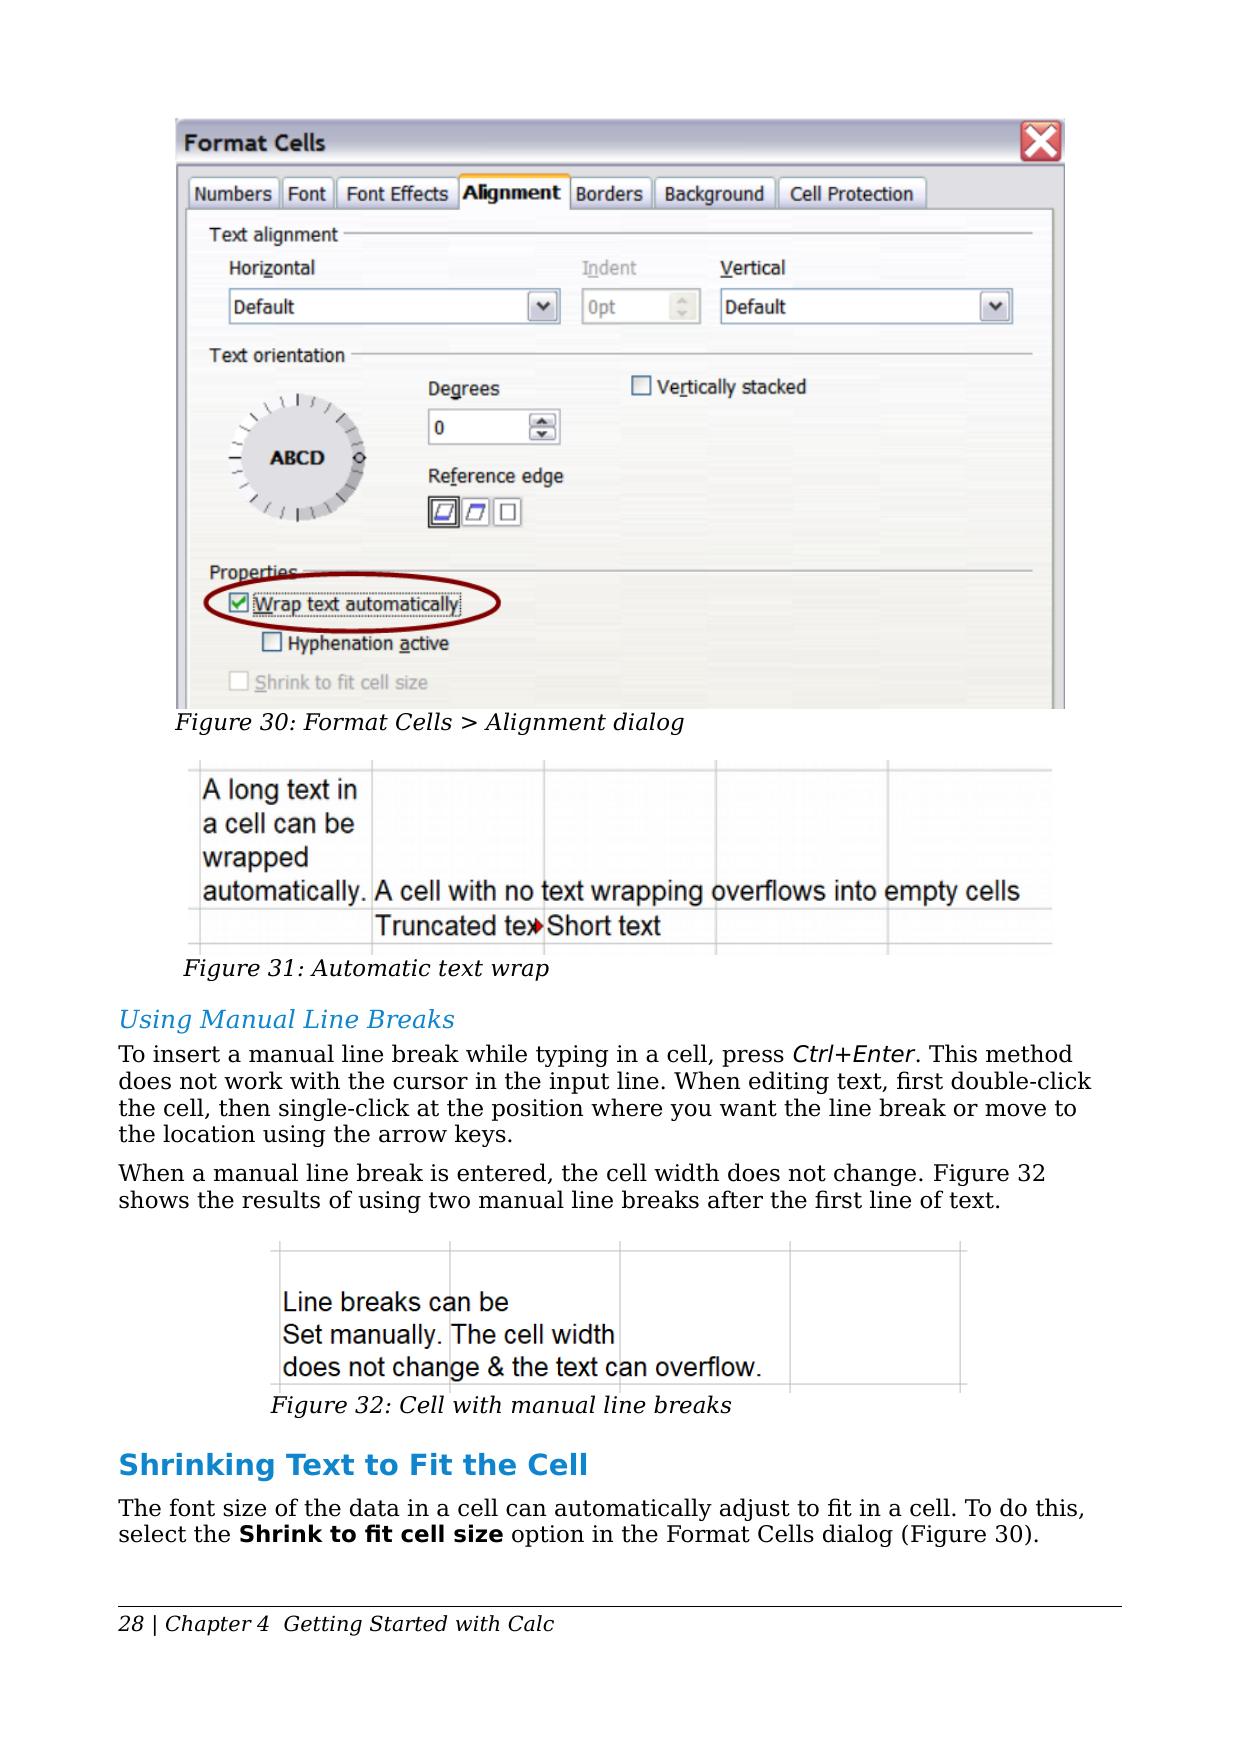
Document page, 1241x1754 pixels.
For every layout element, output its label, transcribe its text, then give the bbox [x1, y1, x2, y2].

subtitle Using Manual Line Breaks [118, 1006, 1122, 1035]
text To insert a manual line break while typing in a cell, press Ctrl+Enter. This method does not work with the cursor in the input line. When editing text, first double-click the cell, then single-click at the position where you want the line break or move to the location using the arrow keys. [118, 1041, 1122, 1148]
picture [175, 118, 1065, 709]
text Figure 31: Automatic text wrap [183, 760, 1057, 981]
picture [270, 1241, 968, 1393]
text Figure 32: Cell with manual line breaks [271, 1239, 977, 1419]
picture [188, 760, 1053, 955]
subtitle Shrinking Text to Fit the Cell [118, 1449, 1122, 1483]
text Figure 30: Format Cells > Alignment dialog [175, 709, 1065, 735]
text When a manual line break is entered, the cell width does not change. Figure 32 shows the results of using two manual line breaks after the first line of text. [118, 1161, 1122, 1214]
text The font size of the data in a cell can automatically adjust to fit in a cell. To do this, select the Shrink to fit cell size option in the Format Cells dialog (Figure 30). [118, 1495, 1122, 1548]
